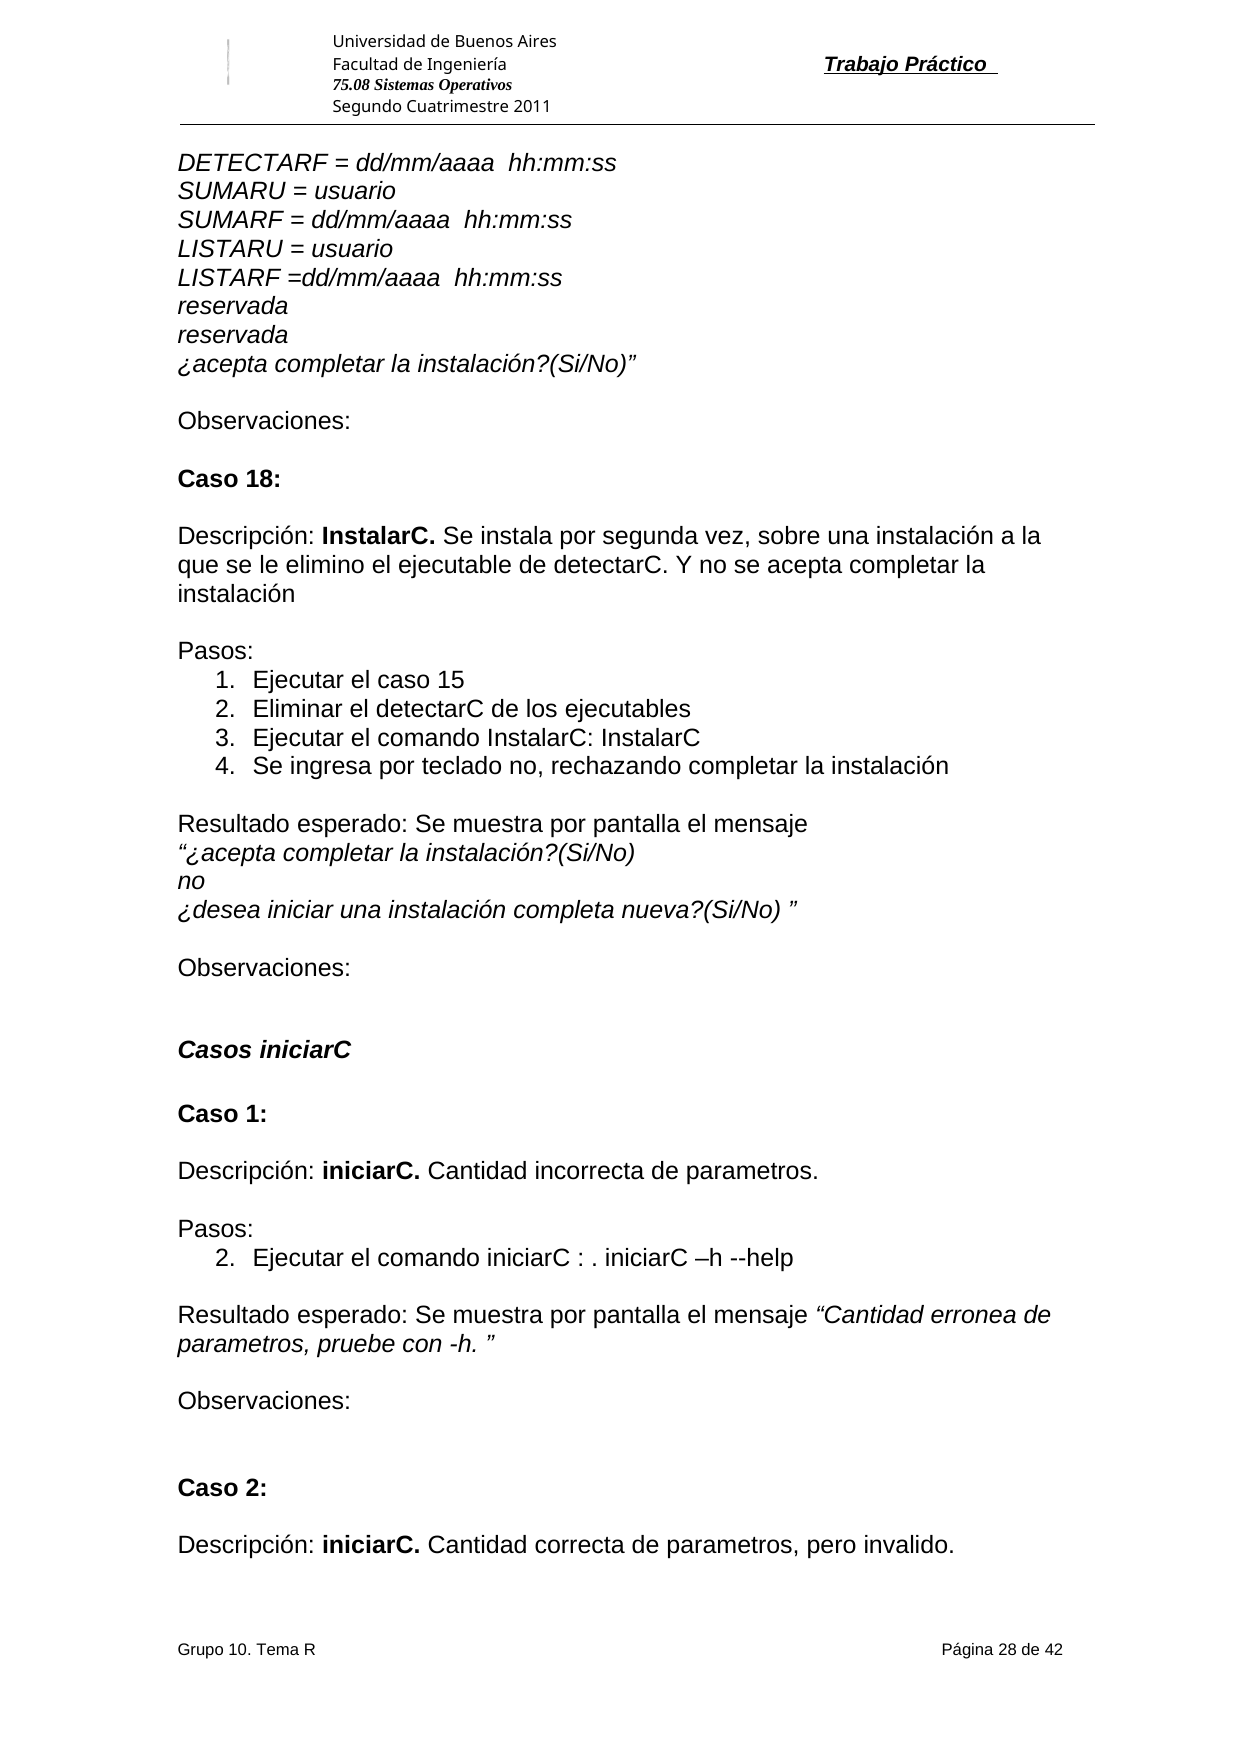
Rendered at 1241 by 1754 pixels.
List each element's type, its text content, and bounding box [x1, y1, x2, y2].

text Resultado esperado: Se muestra por pantalla el mensaje “Cantidad erronea de parametros, pruebe con -h. ” [177, 1300, 1063, 1358]
text Pasos: [177, 636, 1063, 665]
text reservada [177, 291, 1063, 320]
text Caso 2: [177, 1473, 1063, 1501]
text Observaciones: [177, 953, 1063, 981]
text DETECTARF = dd/mm/aaaa hh:mm:ss [177, 148, 1063, 176]
list Eliminar el detectarC de los ejecutables [215, 694, 1063, 723]
text ¿acepta completar la instalación?(Si/No)” [177, 349, 1063, 378]
text Observaciones: [177, 1386, 1063, 1415]
text Observaciones: [177, 406, 1063, 435]
text Descripción: iniciarC. Cantidad incorrecta de parametros. [177, 1156, 1063, 1185]
list Se ingresa por teclado no, rechazando completar la instalación [215, 751, 1063, 780]
text Caso 18: [177, 464, 1063, 493]
list Ejecutar el comando iniciarC : . iniciarC –h --help [215, 1243, 1063, 1271]
text LISTARU = usuario [177, 234, 1063, 263]
text LISTARF =dd/mm/aaaa hh:mm:ss [177, 263, 1063, 291]
list Ejecutar el comando InstalarC: InstalarC [215, 723, 1063, 751]
text “¿acepta completar la instalación?(Si/No) [177, 838, 1063, 866]
text Caso 1: [177, 1099, 1063, 1128]
text ¿desea iniciar una instalación completa nueva?(Si/No) ” [177, 895, 1063, 924]
text Descripción: InstalarC. Se instala por segunda vez, sobre una instalación a la que se le elimino el ejecutable de detectarC. Y no se acepta completar la instalación [177, 521, 1063, 608]
text SUMARF = dd/mm/aaaa hh:mm:ss [177, 205, 1063, 234]
list Ejecutar el caso 15 [215, 665, 1063, 694]
text reservada [177, 320, 1063, 349]
text SUMARU = usuario [177, 176, 1063, 205]
text Resultado esperado: Se muestra por pantalla el mensaje [177, 809, 1063, 838]
text no [177, 866, 1063, 895]
text Descripción: iniciarC. Cantidad correcta de parametros, pero invalido. [177, 1530, 1063, 1559]
text Pasos: [177, 1214, 1063, 1243]
subtitle Casos iniciarC [177, 1035, 1063, 1064]
